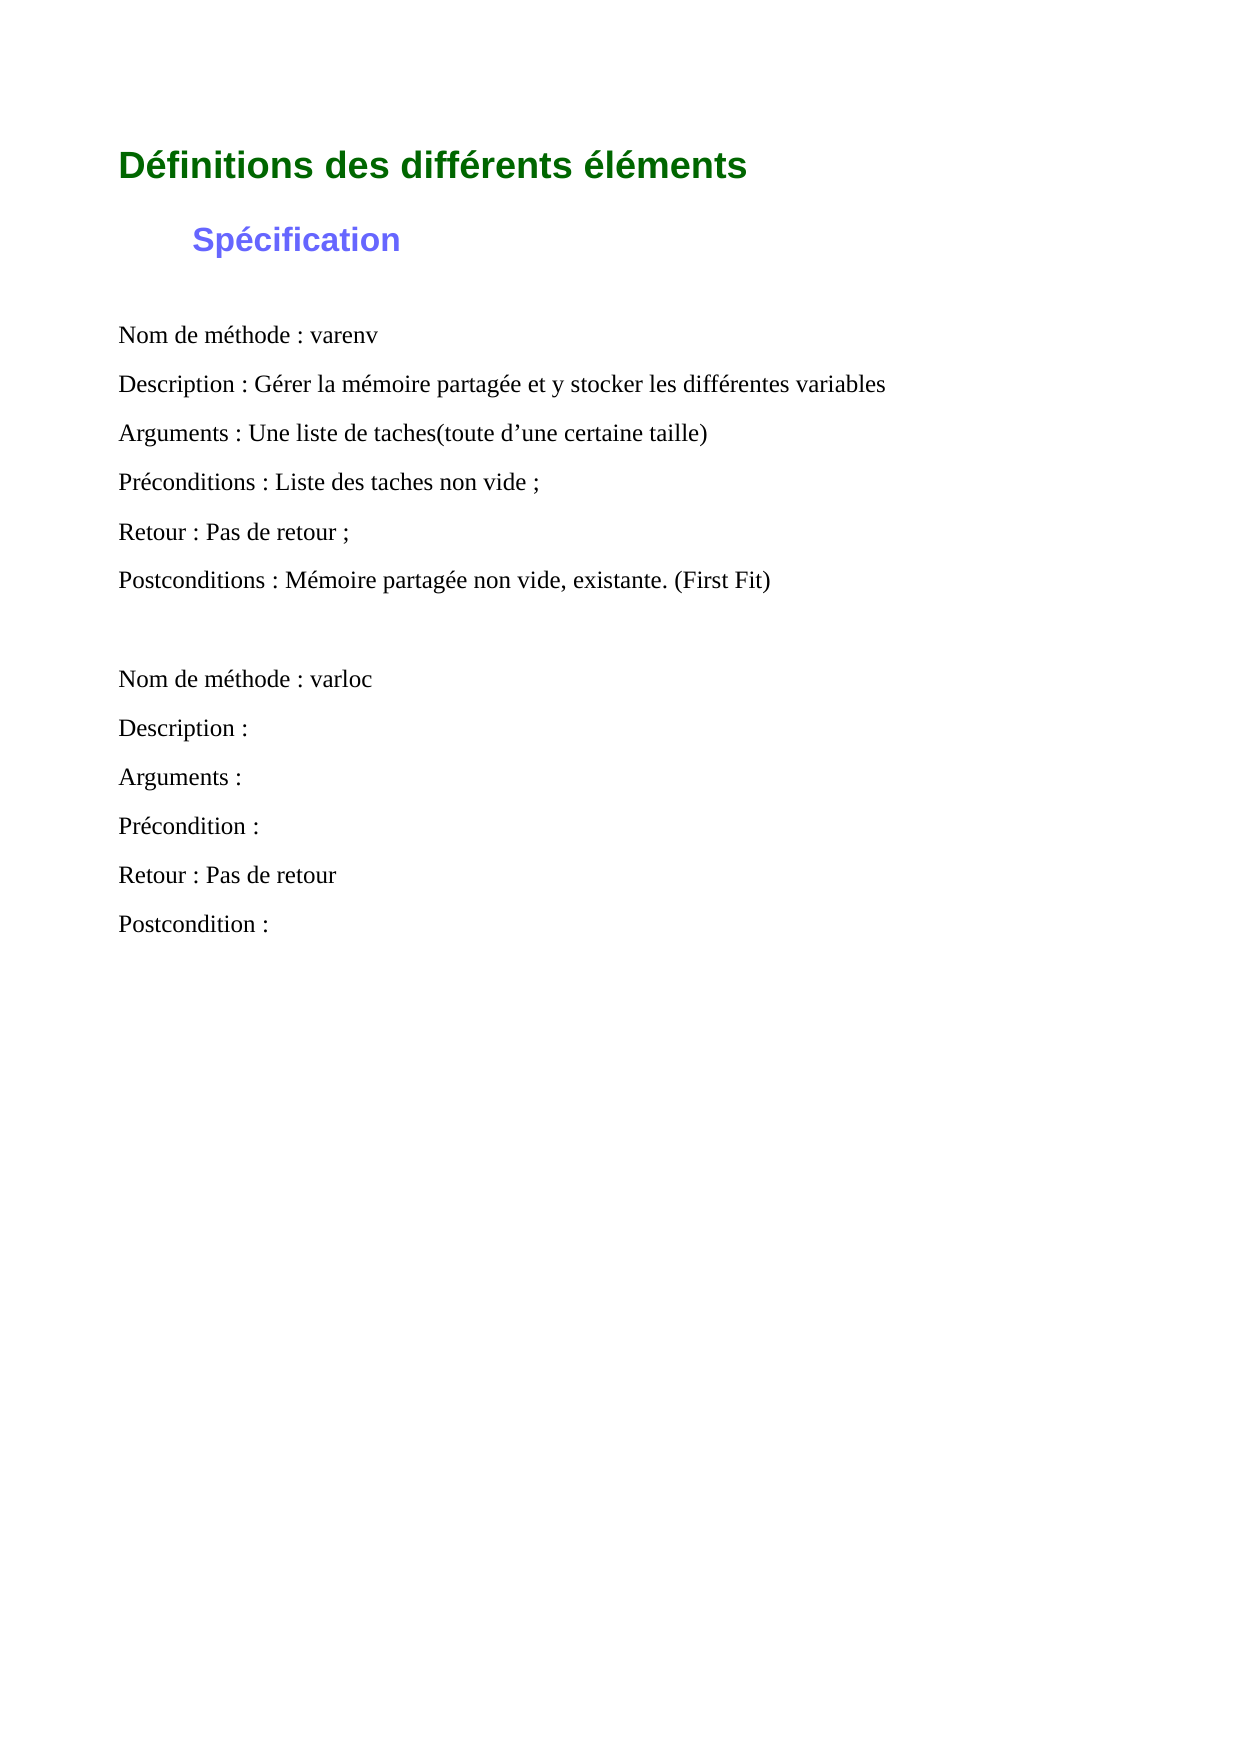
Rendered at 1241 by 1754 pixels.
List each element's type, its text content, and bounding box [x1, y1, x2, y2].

text Préconditions : Liste des taches non vide ; [118, 467, 1122, 496]
text Nom de méthode : varloc [118, 664, 1122, 692]
text Arguments : [118, 762, 1122, 791]
text Description : Gérer la mémoire partagée et y stocker les différentes variables [118, 369, 1122, 398]
text Précondition : [118, 811, 1122, 840]
subtitle Définitions des différents éléments [118, 143, 1122, 187]
text Nom de méthode : varenv [118, 320, 1122, 349]
text Arguments : Une liste de taches(toute d’une certaine taille) [118, 418, 1122, 447]
text Description : [118, 713, 1122, 742]
text Postcondition : [118, 909, 1122, 938]
text Retour : Pas de retour ; [118, 517, 1122, 545]
text Retour : Pas de retour [118, 860, 1122, 889]
text Postconditions : Mémoire partagée non vide, existante. (First Fit) [118, 566, 1122, 594]
subtitle Spécification [118, 220, 1122, 259]
